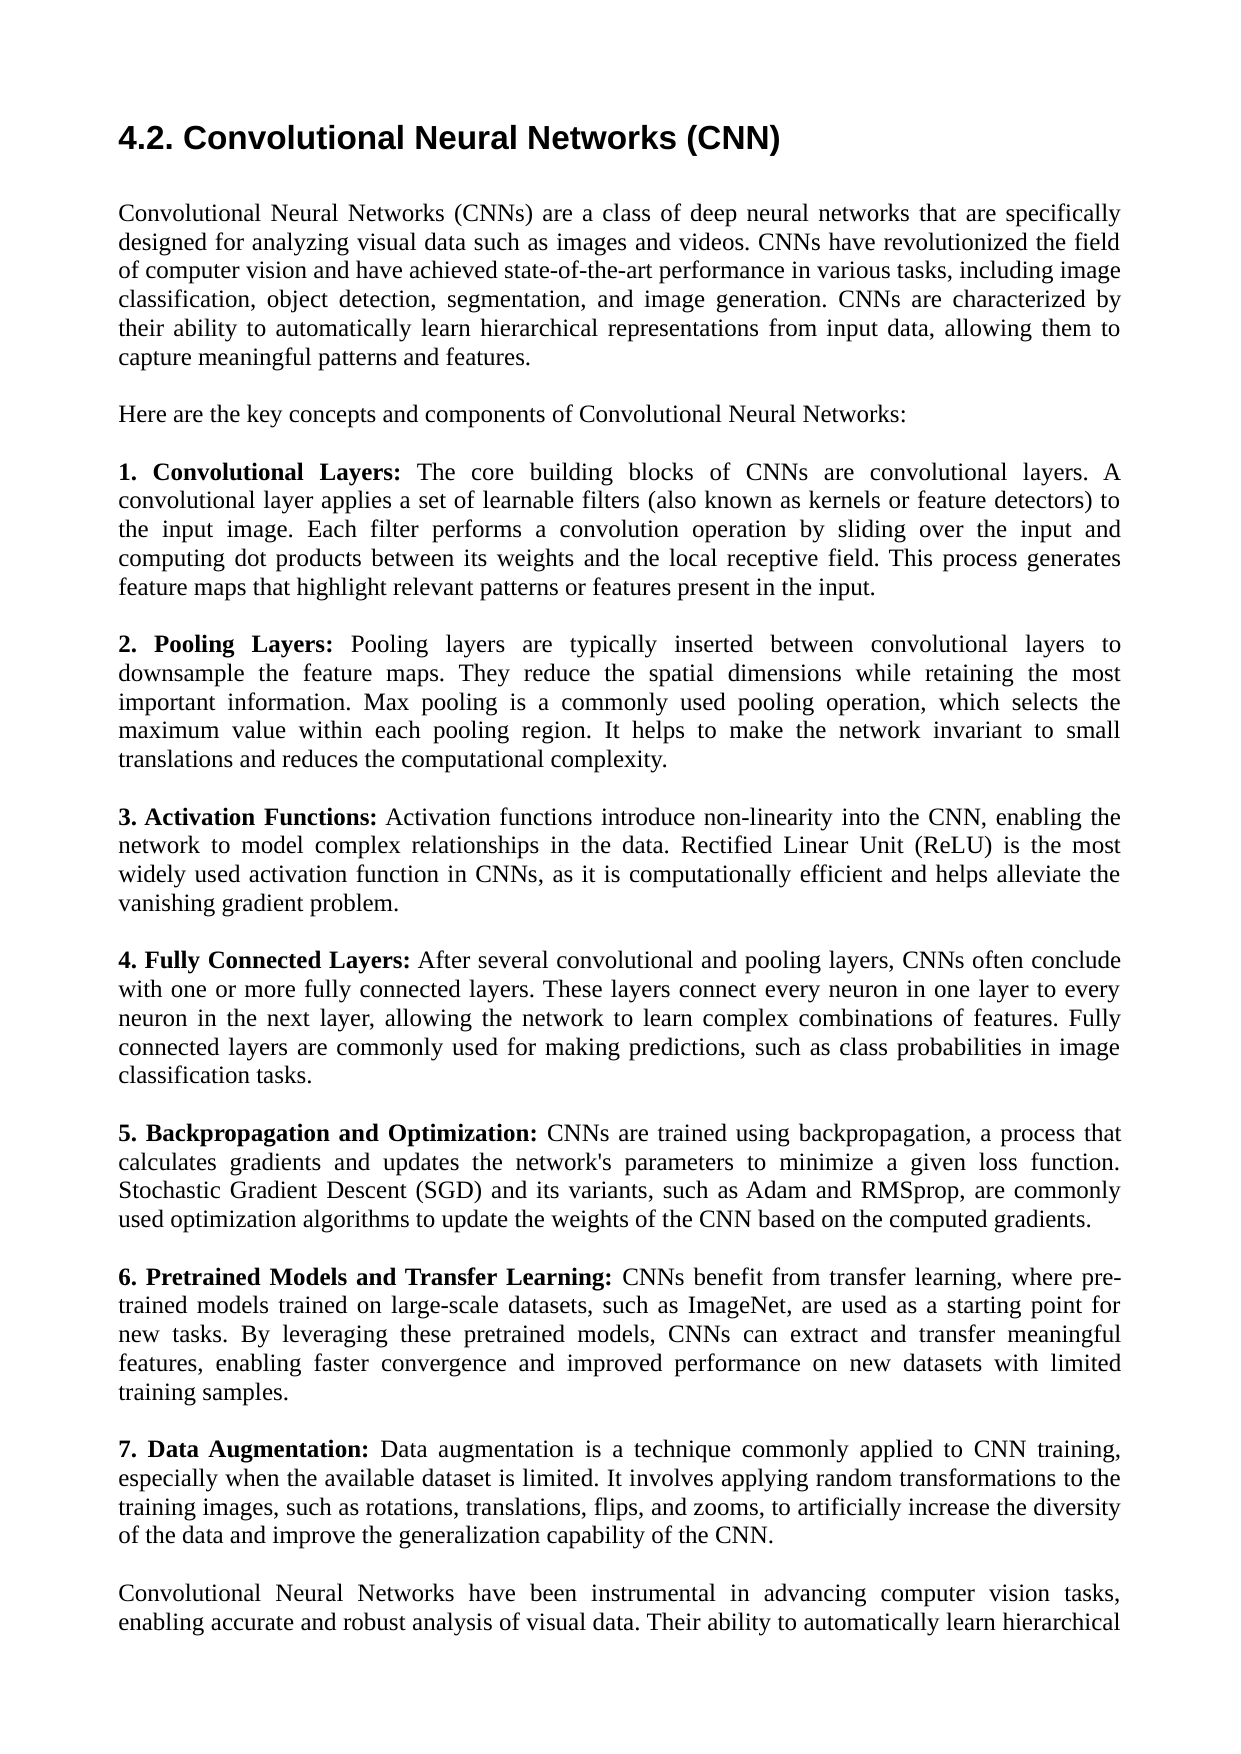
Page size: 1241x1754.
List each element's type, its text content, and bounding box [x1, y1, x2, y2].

text Convolutional Neural Networks have been instrumental in advancing computer vision tasks, enabling accurate and robust analysis of visual data. Their ability to automatically learn hierarchical [118, 1578, 1122, 1635]
text Here are the key concepts and components of Convolutional Neural Networks: [118, 399, 1122, 428]
text 2. Pooling Layers: Pooling layers are typically inserted between convolutional layers to downsample the feature maps. They reduce the spatial dimensions while retaining the most important information. Max pooling is a commonly used pooling operation, which selects the maximum value within each pooling region. It helps to make the network invariant to small translations and reduces the computational complexity. [118, 629, 1122, 773]
text 4. Fully Connected Layers: After several convolutional and pooling layers, CNNs often conclude with one or more fully connected layers. These layers connect every neuron in one layer to every neuron in the next layer, allowing the network to learn complex combinations of features. Fully connected layers are commonly used for making predictions, such as class probabilities in image classification tasks. [118, 945, 1122, 1089]
text 1. Convolutional Layers: The core building blocks of CNNs are convolutional layers. A convolutional layer applies a set of learnable filters (also known as kernels or feature detectors) to the input image. Each filter performs a convolution operation by sliding over the input and computing dot products between its weights and the local receptive field. This process generates feature maps that highlight relevant patterns or features present in the input. [118, 457, 1122, 600]
text Convolutional Neural Networks (CNNs) are a class of deep neural networks that are specifically designed for analyzing visual data such as images and videos. CNNs have revolutionized the field of computer vision and have achieved state-of-the-art performance in various tasks, including image classification, object detection, segmentation, and image generation. CNNs are characterized by their ability to automatically learn hierarchical representations from input data, allowing them to capture meaningful patterns and features. [118, 198, 1122, 370]
text 5. Backpropagation and Optimization: CNNs are trained using backpropagation, a process that calculates gradients and updates the network's parameters to minimize a given loss function. Stochastic Gradient Descent (SGD) and its variants, such as Adam and RMSprop, are commonly used optimization algorithms to update the weights of the CNN based on the computed gradients. [118, 1118, 1122, 1233]
text 7. Data Augmentation: Data augmentation is a technique commonly applied to CNN training, especially when the available dataset is limited. It involves applying random transformations to the training images, such as rotations, translations, flips, and zooms, to artificially increase the diversity of the data and improve the generalization capability of the CNN. [118, 1434, 1122, 1549]
subtitle 4.2. Convolutional Neural Networks (CNN) [118, 118, 1122, 157]
text 3. Activation Functions: Activation functions introduce non-linearity into the CNN, enabling the network to model complex relationships in the data. Rectified Linear Unit (ReLU) is the most widely used activation function in CNNs, as it is computationally efficient and helps alleviate the vanishing gradient problem. [118, 802, 1122, 917]
text 6. Pretrained Models and Transfer Learning: CNNs benefit from transfer learning, where pre-trained models trained on large-scale datasets, such as ImageNet, are used as a starting point for new tasks. By leveraging these pretrained models, CNNs can extract and transfer meaningful features, enabling faster convergence and improved performance on new datasets with limited training samples. [118, 1262, 1122, 1405]
